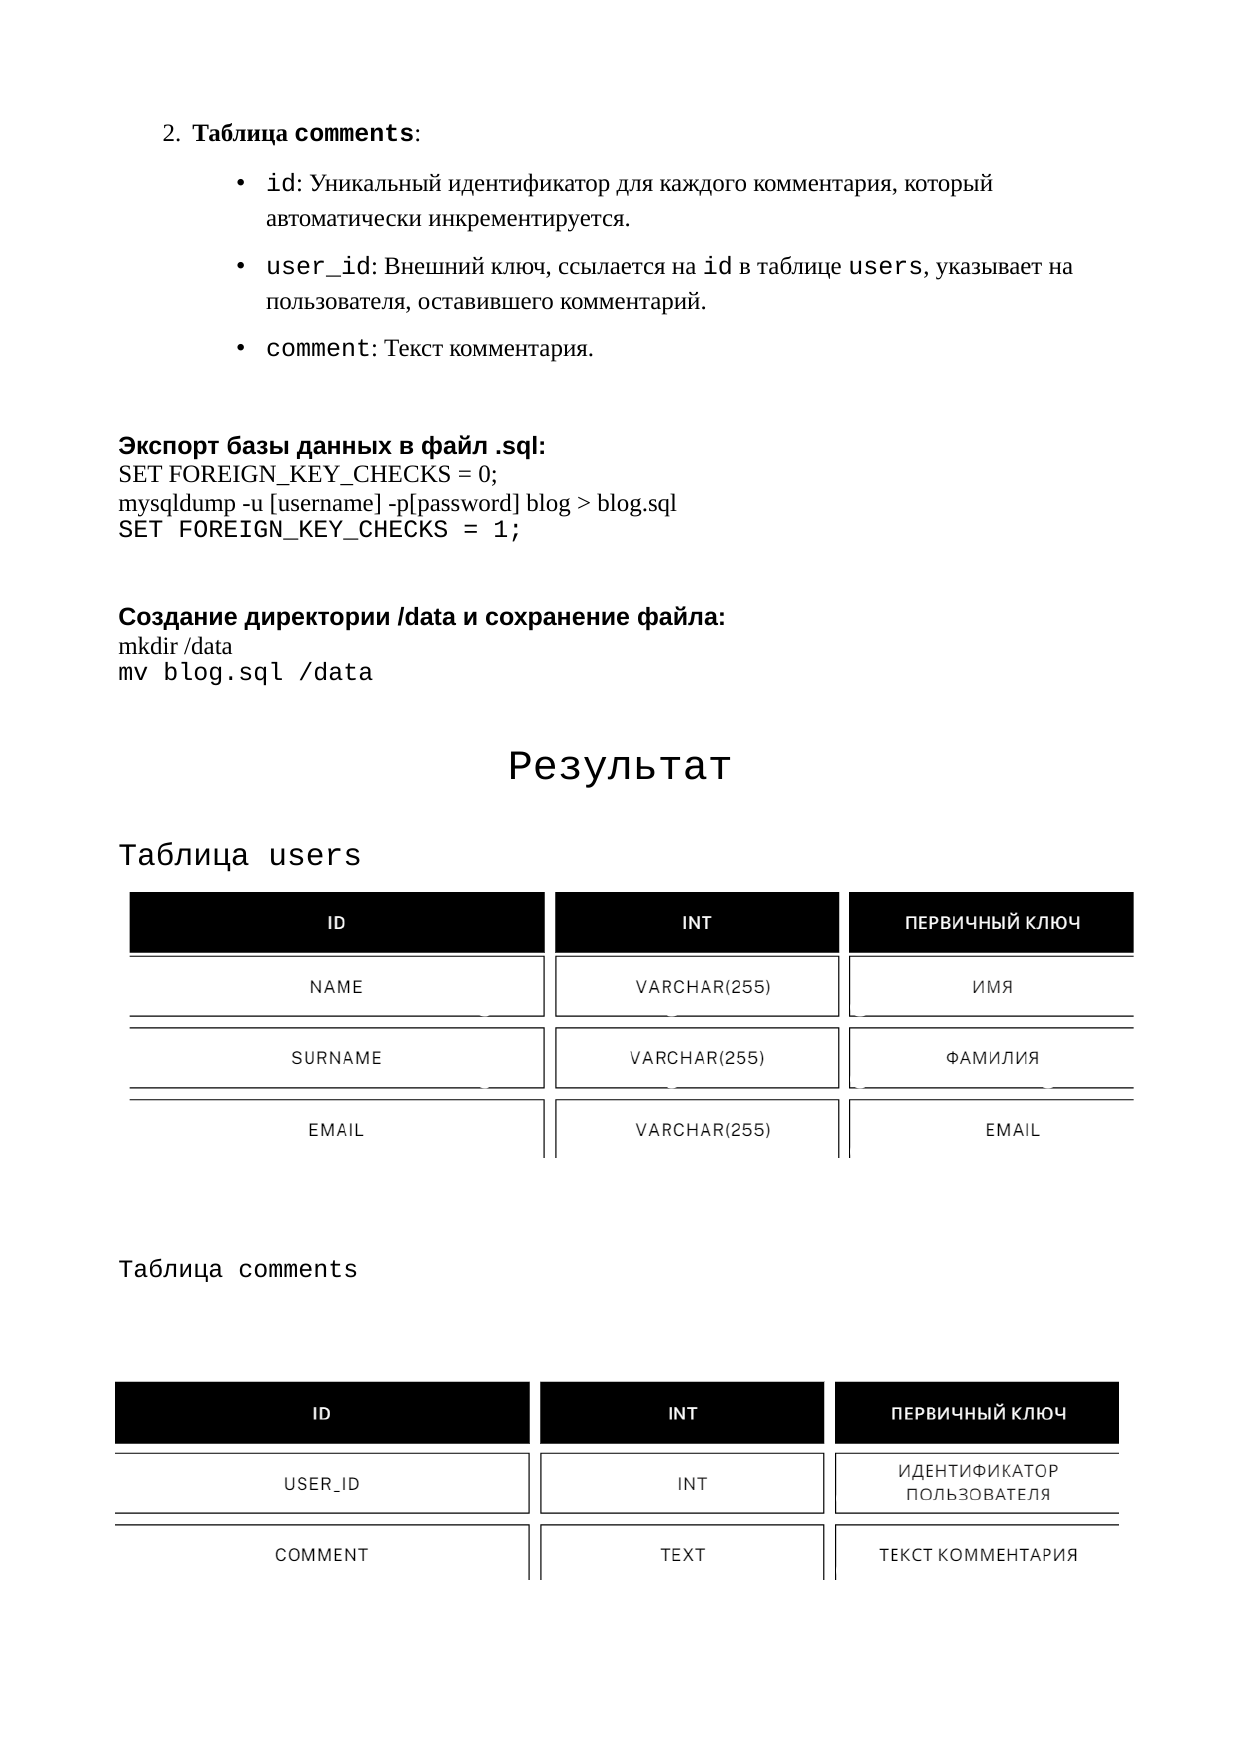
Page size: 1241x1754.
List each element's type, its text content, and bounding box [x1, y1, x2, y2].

text SET FOREIGN_KEY_CHECKS = 0; [118, 459, 1122, 488]
picture [129, 892, 1134, 1158]
list id: Уникальный идентификатор для каждого комментария, который автоматически инкрементируется. [236, 168, 1122, 232]
text Таблица comments [118, 1257, 1122, 1285]
text mv blog.sql /data [118, 659, 1122, 688]
text Результат [118, 744, 1122, 792]
picture [115, 1380, 1119, 1580]
list Таблица comments: [162, 118, 1122, 149]
text mkdir /data [118, 631, 1122, 659]
text Экспорт базы данных в файл .sql: [118, 431, 1122, 459]
text mysqldump -u [username] -p[password] blog > blog.sql [118, 488, 1122, 517]
text Таблица users [118, 839, 1122, 874]
list user_id: Внешний ключ, ссылается на id в таблице users, указывает на пользователя, оставившего комментарий. [236, 251, 1122, 315]
text Создание директории /data и сохранение файла: [118, 602, 1122, 631]
list comment: Текст комментария. [236, 333, 1122, 364]
text SET FOREIGN_KEY_CHECKS = 1; [118, 517, 1122, 545]
